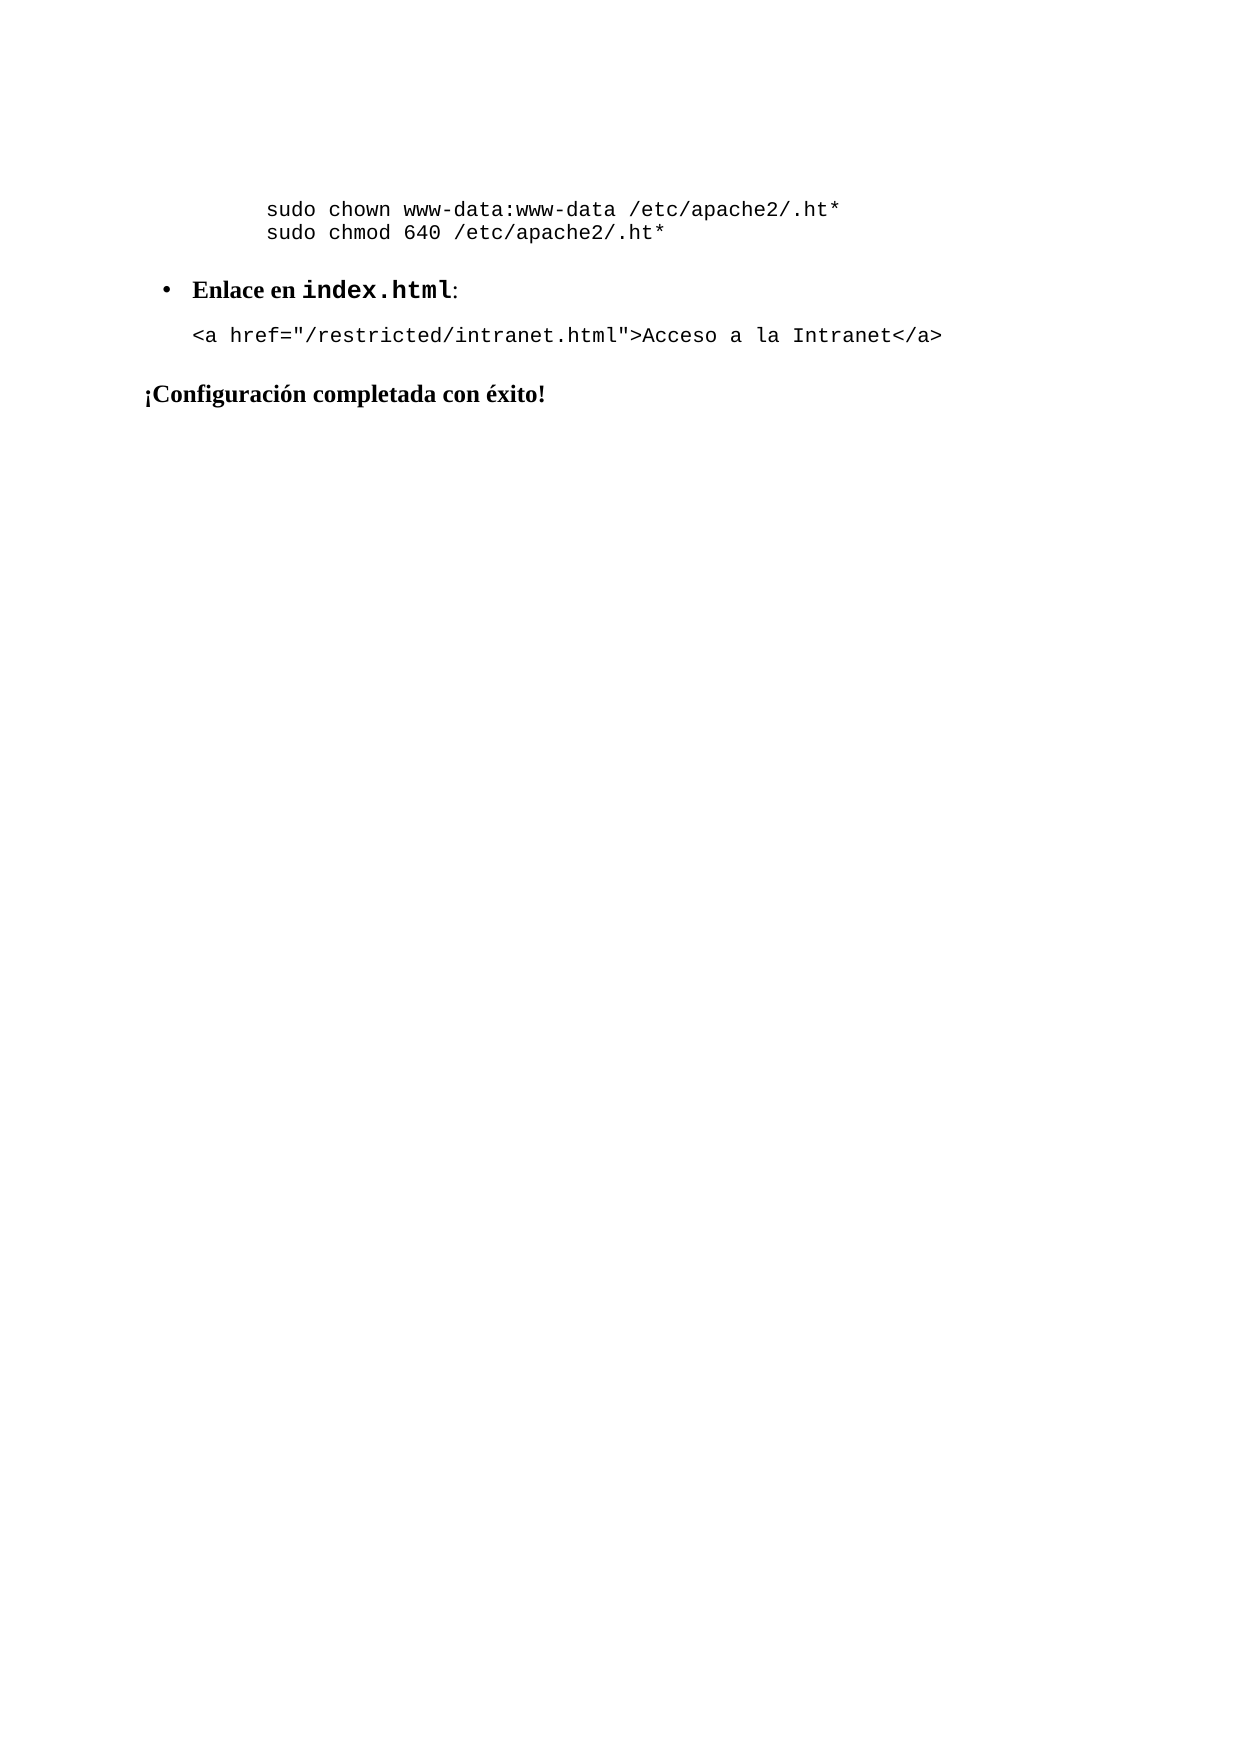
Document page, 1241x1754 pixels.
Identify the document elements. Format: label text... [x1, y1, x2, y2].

list sudo chmod 640 /etc/apache2/.ht* [236, 222, 1122, 246]
list <a href="/restricted/intranet.html">Acceso a la Intranet</a> [162, 326, 1122, 349]
list Enlace en index.html: [162, 276, 1122, 306]
text 🚀 ¡Configuración completada con éxito! 🚀 [118, 379, 1122, 407]
list sudo chown www-data:www-data /etc/apache2/.ht* [236, 199, 1122, 222]
